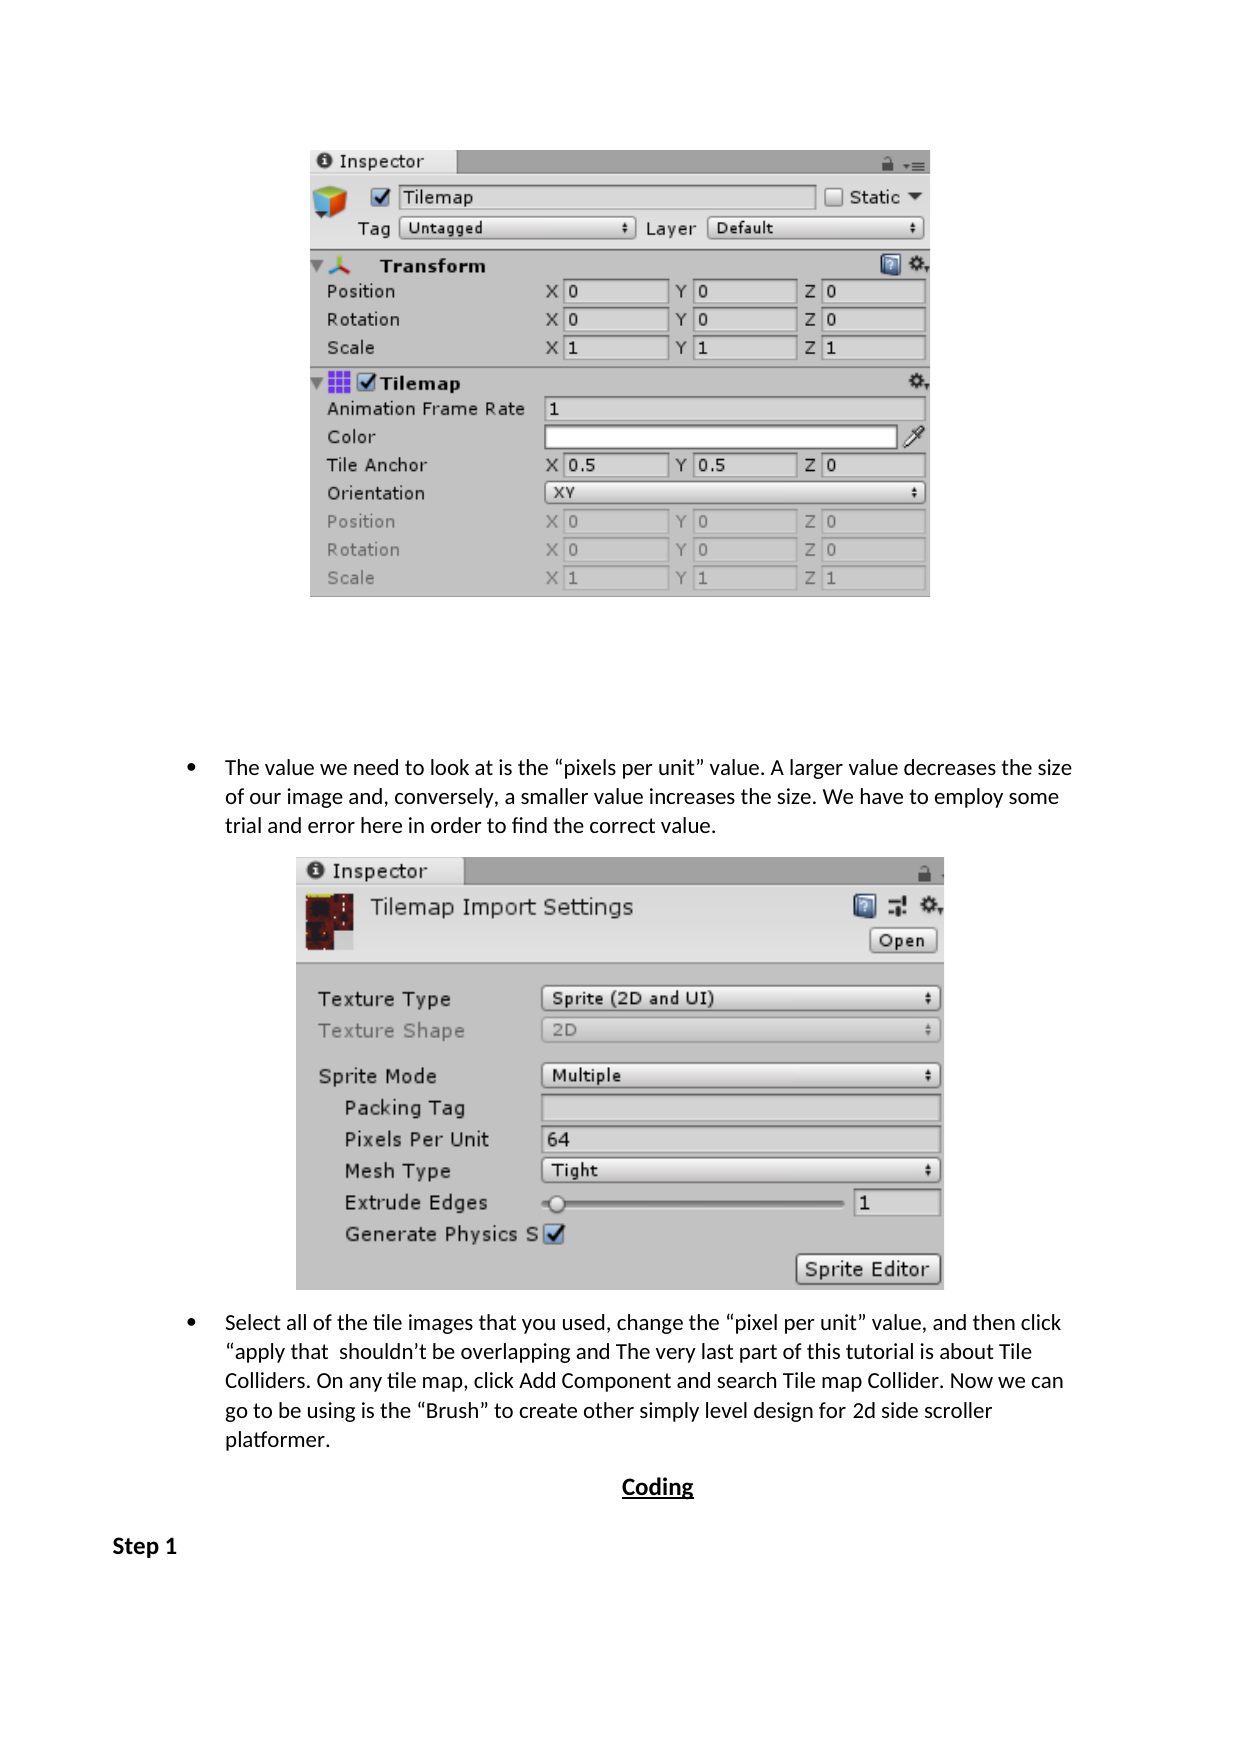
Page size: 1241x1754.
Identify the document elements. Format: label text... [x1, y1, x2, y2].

list Coding [225, 1471, 1090, 1502]
list Select all of the tile images that you used, change the “pixel per unit” value, and then click “apply that shouldn’t be overlapping and The very last part of this tutorial is about Tile Colliders. On any tile map, click Add Component and search Tile map Collider. Now we can go to be using is the “Brush” to create other simply level design for 2d side scroller platformer. [187, 1308, 1090, 1453]
text Step 1 [112, 1530, 1090, 1561]
list The value we need to look at is the “pixels per unit” value. A larger value decreases the size of our image and, conversely, a smaller value increases the size. We have to employ some trial and error here in order to find the correct value. [187, 753, 1090, 840]
